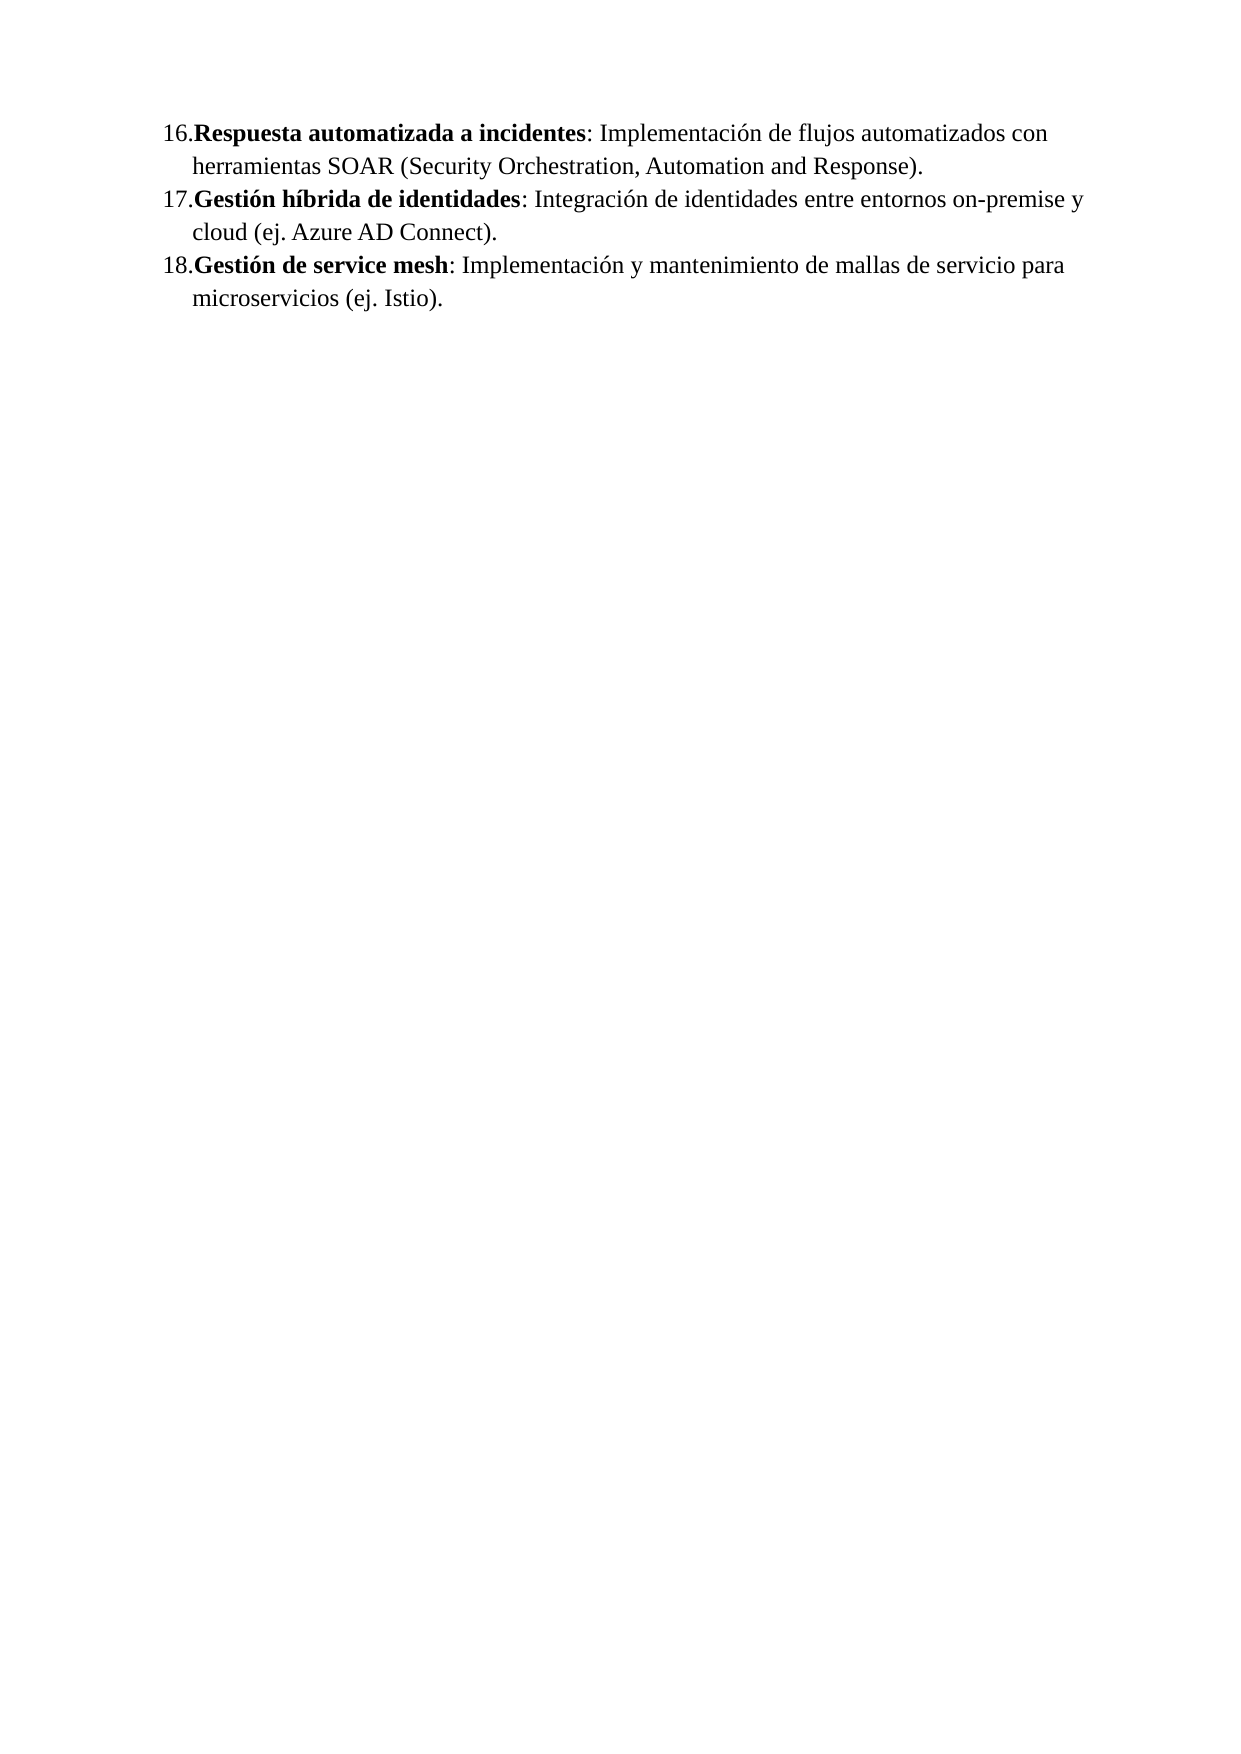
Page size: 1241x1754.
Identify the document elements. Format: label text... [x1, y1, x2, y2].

list Gestión híbrida de identidades: Integración de identidades entre entornos on-premise y cloud (ej. Azure AD Connect). [162, 184, 1122, 246]
list Respuesta automatizada a incidentes: Implementación de flujos automatizados con herramientas SOAR (Security Orchestration, Automation and Response). [162, 118, 1122, 180]
list Gestión de service mesh: Implementación y mantenimiento de mallas de servicio para microservicios (ej. Istio). [162, 250, 1122, 312]
